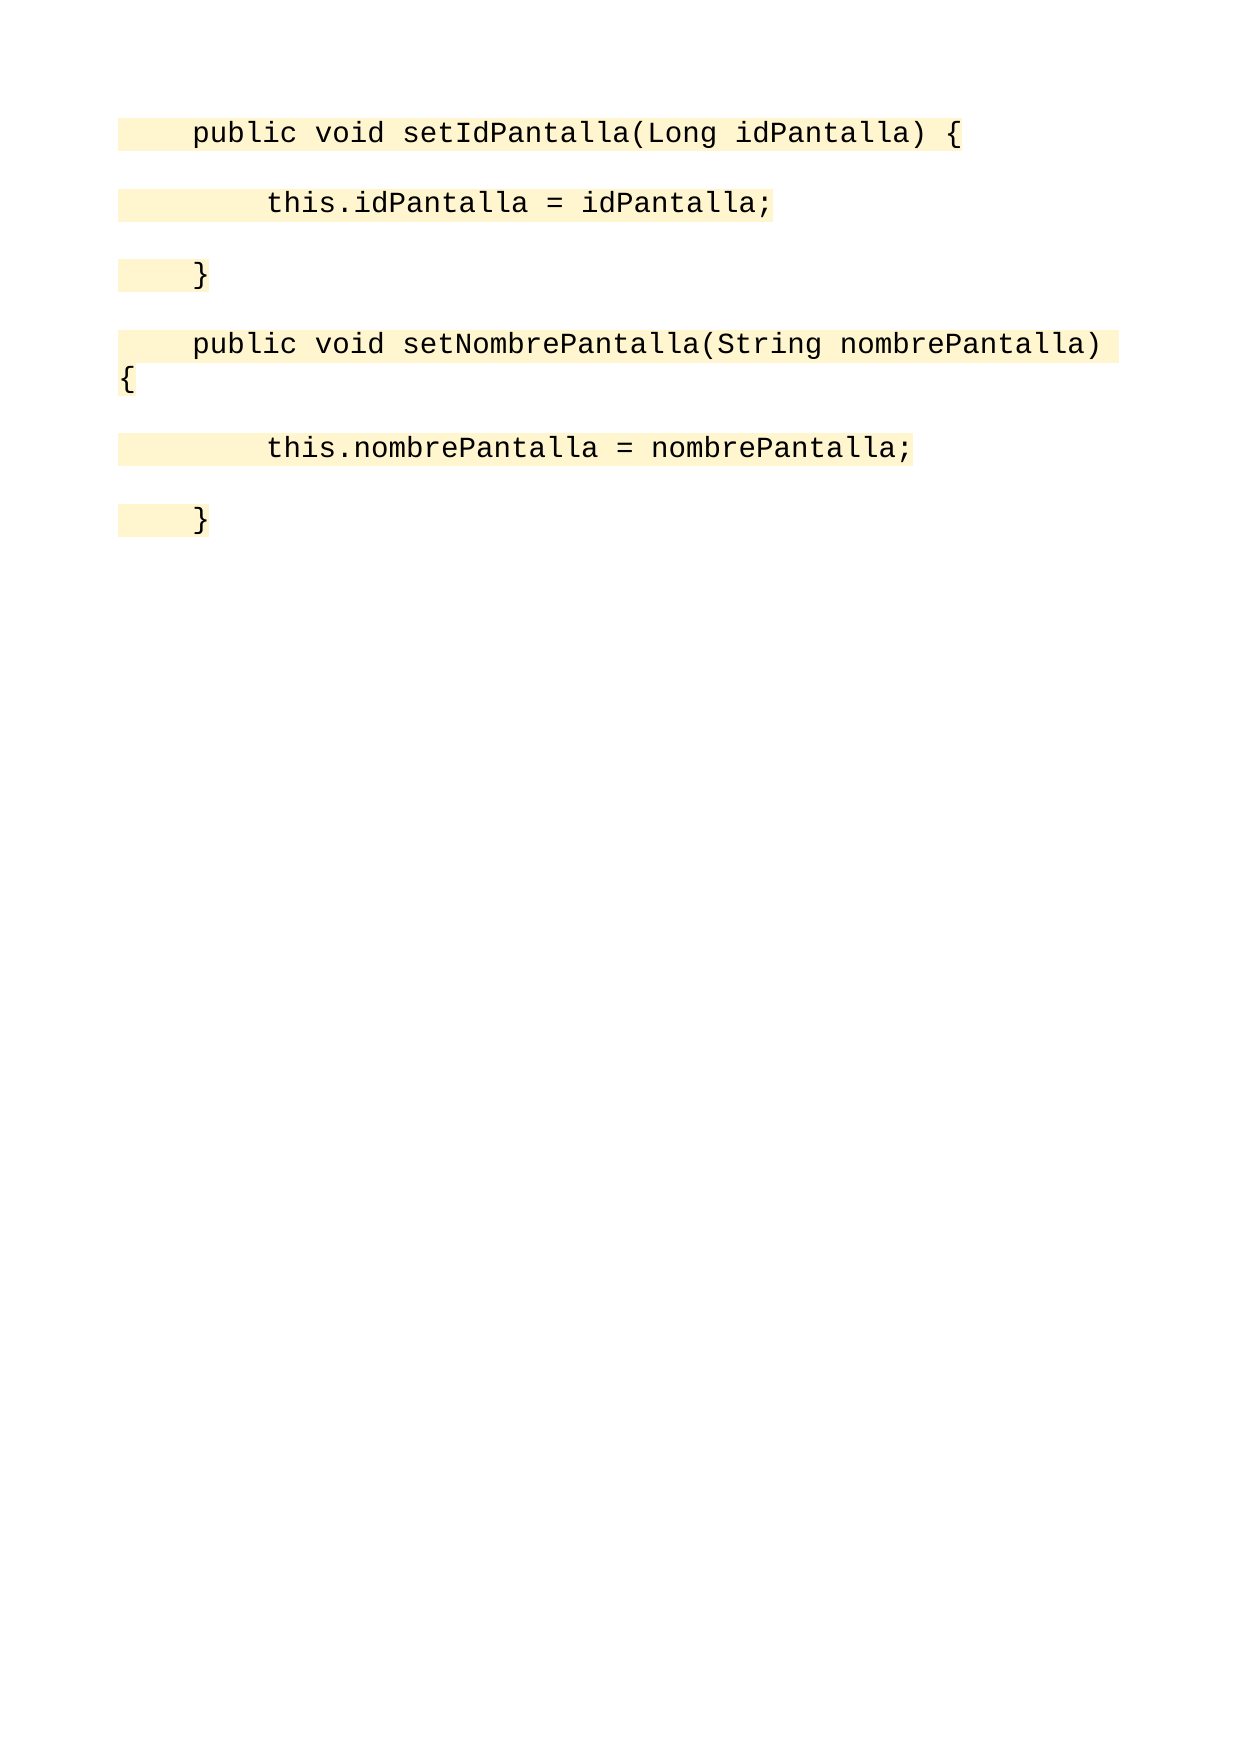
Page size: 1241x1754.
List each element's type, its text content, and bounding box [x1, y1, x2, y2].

text public void setIdPantalla(Long idPantalla) { [962, 118, 1122, 151]
text } [209, 259, 1122, 292]
text } [209, 504, 1122, 537]
text this.idPantalla = idPantalla; [773, 189, 1122, 222]
text public void setNombrePantalla(String nombrePantalla) { [136, 330, 1122, 396]
text this.nombrePantalla = nombrePantalla; [913, 433, 1122, 466]
